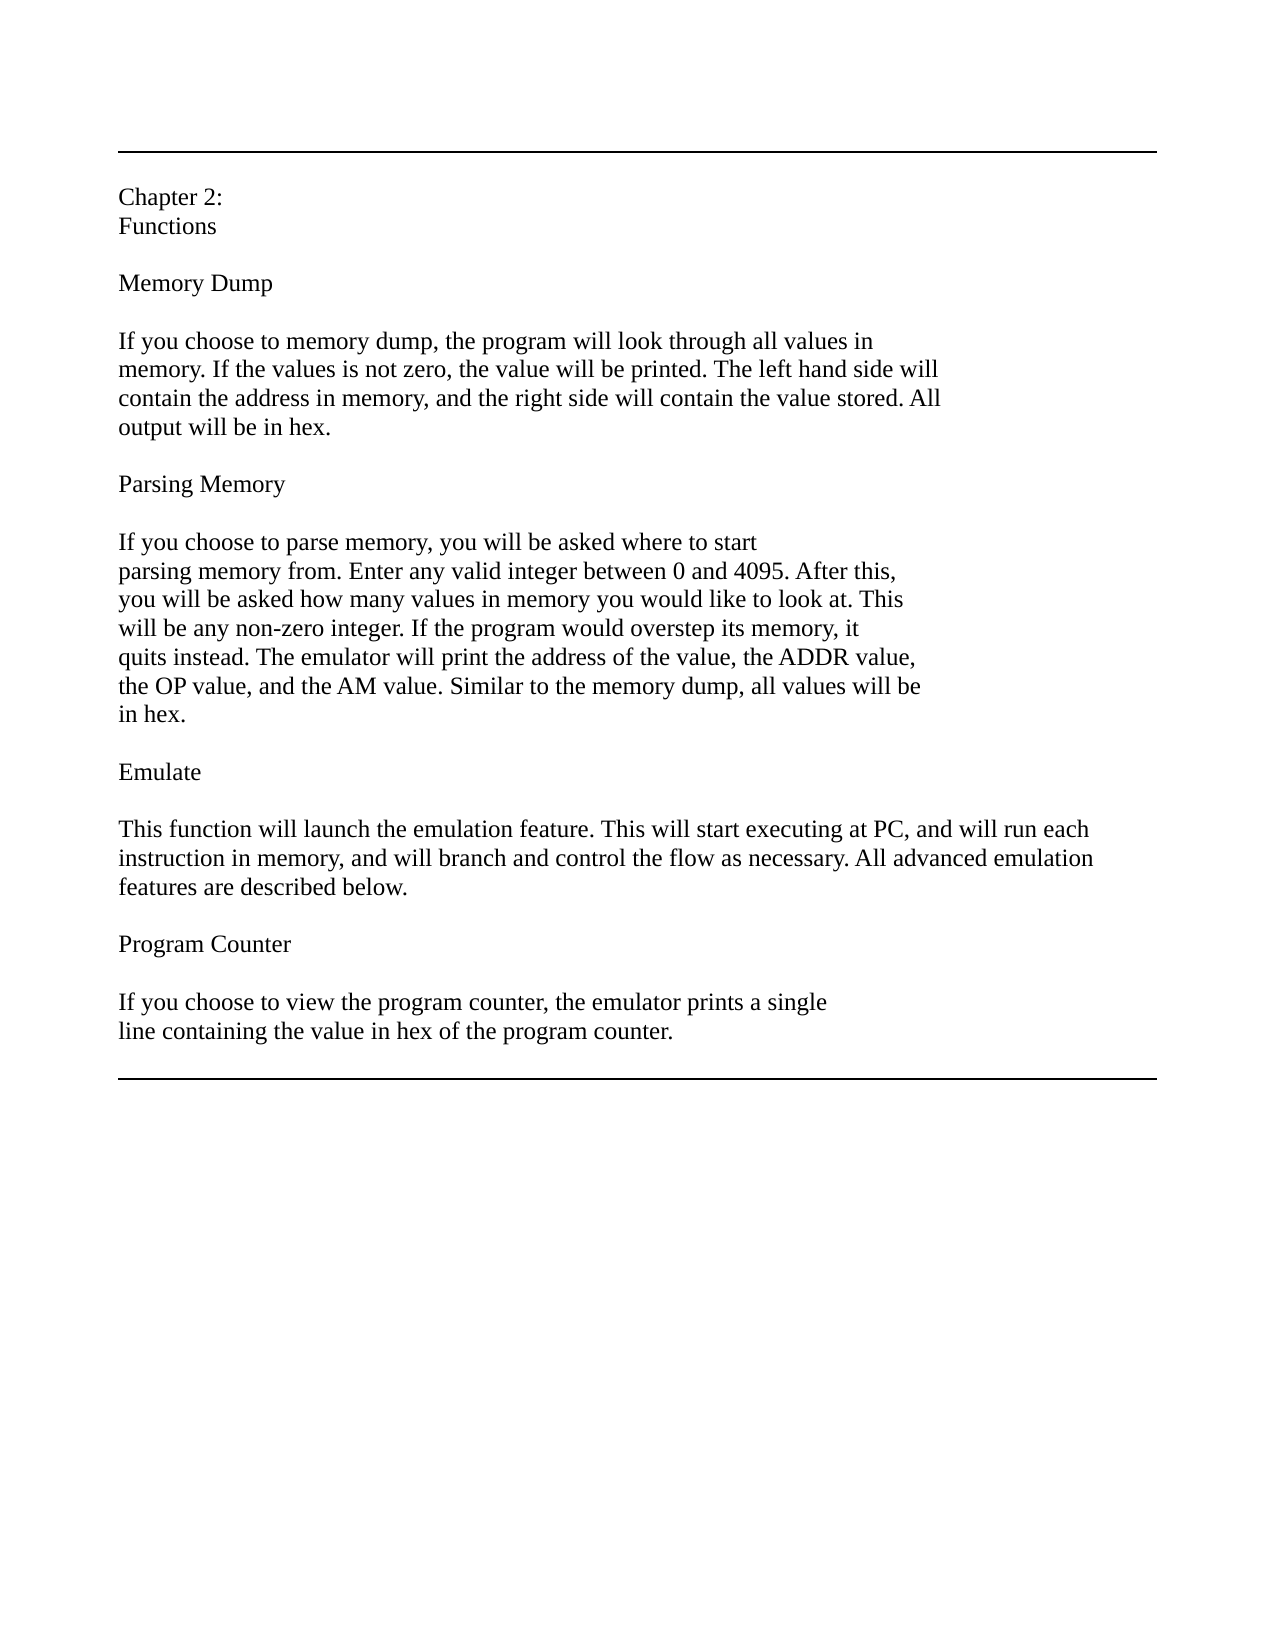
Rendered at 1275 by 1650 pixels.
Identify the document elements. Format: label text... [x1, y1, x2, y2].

text Emulate [118, 757, 1157, 786]
text Parsing Memory [118, 469, 1157, 498]
text Memory Dump [118, 268, 1157, 297]
text will be any non-zero integer. If the program would overstep its memory, it [118, 613, 1157, 642]
text Functions [118, 211, 1157, 239]
text contain the address in memory, and the right side will contain the value stored. All [118, 383, 1157, 412]
text Program Counter [118, 929, 1157, 958]
text line containing the value in hex of the program counter. [118, 1016, 1157, 1044]
text in hex. [118, 699, 1157, 728]
text memory. If the values is not zero, the value will be printed. The left hand side will [118, 354, 1157, 383]
text quits instead. The emulator will print the address of the value, the ADDR value, [118, 642, 1157, 671]
text output will be in hex. [118, 412, 1157, 441]
text you will be asked how many values in memory you would like to look at. This [118, 584, 1157, 613]
text Chapter 2: [118, 182, 1157, 211]
text the OP value, and the AM value. Similar to the memory dump, all values will be [118, 671, 1157, 699]
text This function will launch the emulation feature. This will start executing at PC, and will run each instruction in memory, and will branch and control the flow as necessary. All advanced emulation features are described below. [118, 814, 1157, 901]
text parsing memory from. Enter any valid integer between 0 and 4095. After this, [118, 556, 1157, 584]
text If you choose to parse memory, you will be asked where to start [118, 527, 1157, 556]
text If you choose to view the program counter, the emulator prints a single [118, 987, 1157, 1016]
text If you choose to memory dump, the program will look through all values in [118, 326, 1157, 354]
